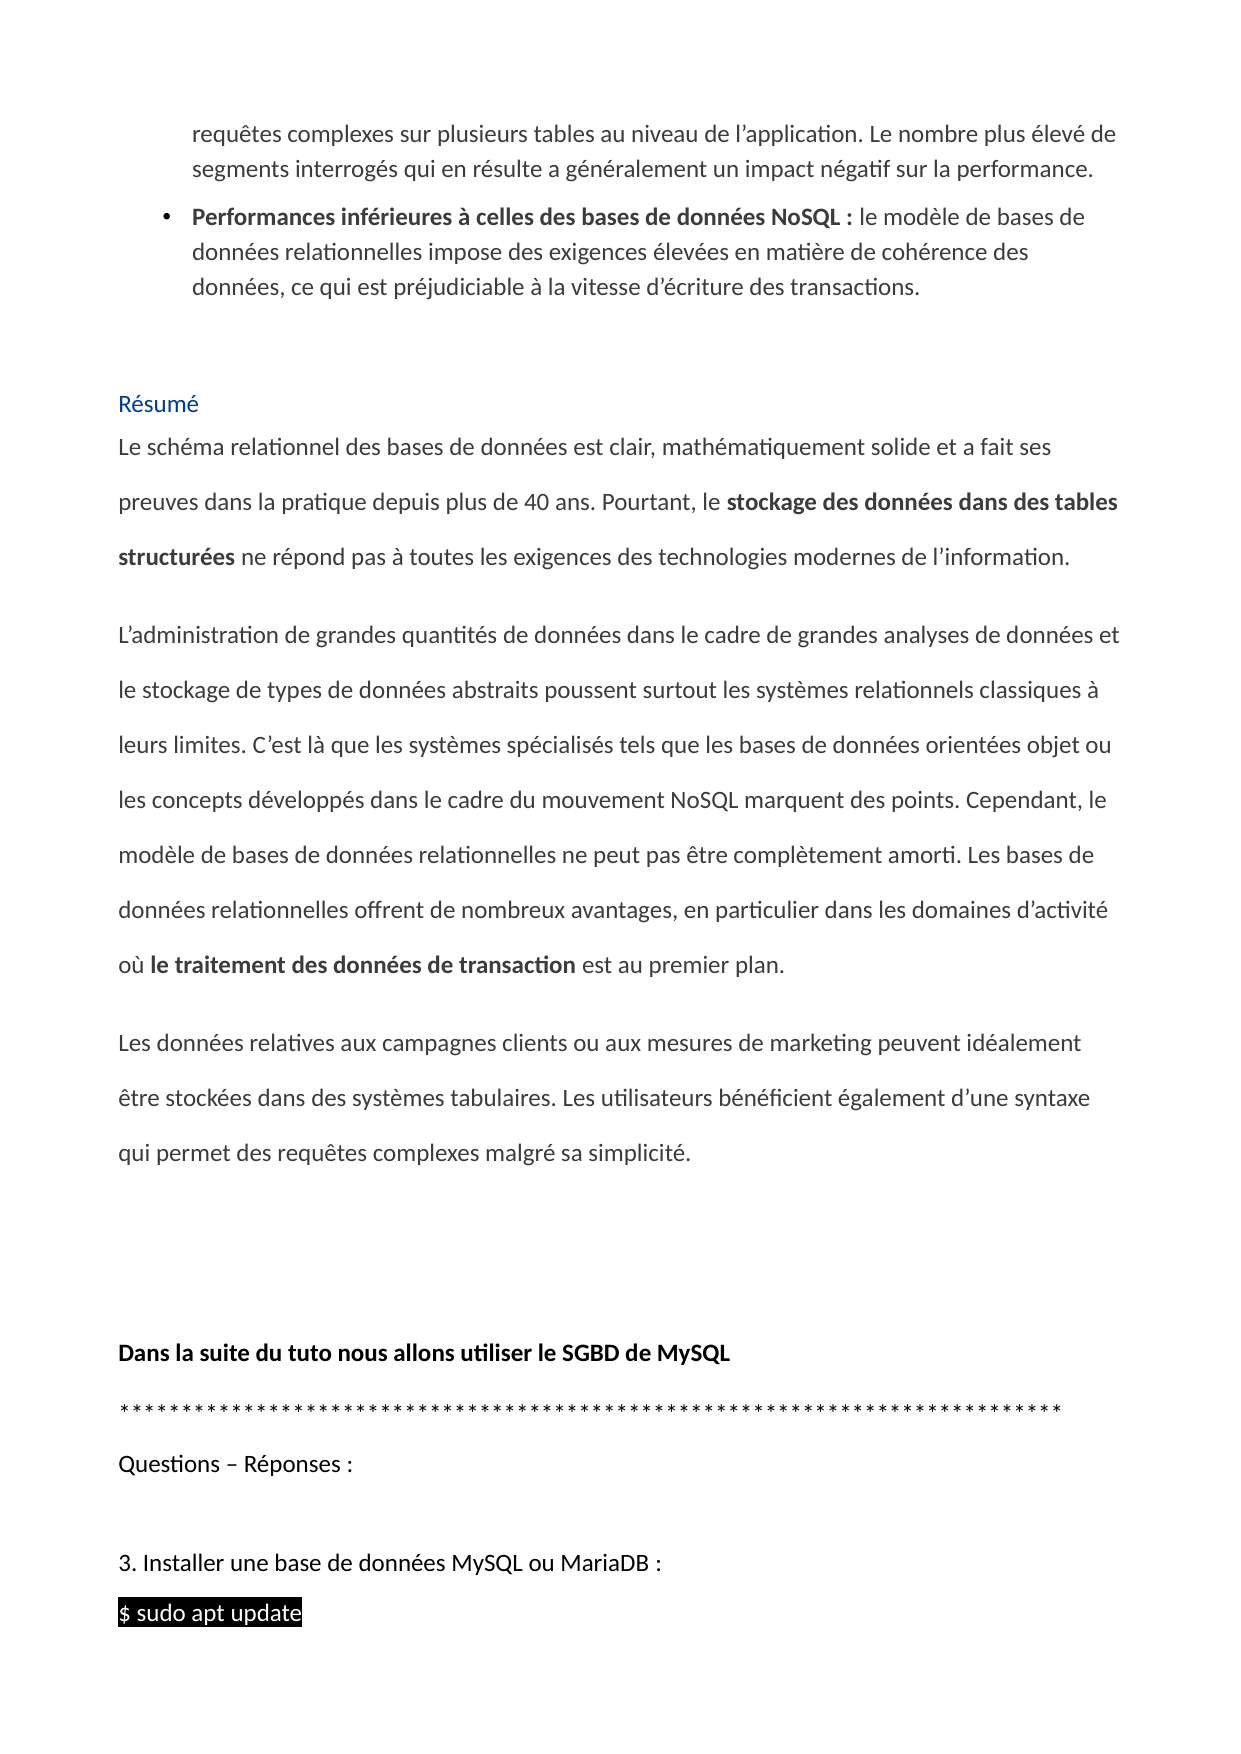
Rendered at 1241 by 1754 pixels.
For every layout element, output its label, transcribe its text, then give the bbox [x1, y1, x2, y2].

text Le schéma relationnel des bases de données est clair, mathématiquement solide et a fait ses preuves dans la pratique depuis plus de 40 ans. Pourtant, le stockage des données dans des tables structurées ne répond pas à toutes les exigences des technologies modernes de l’information. [118, 432, 1122, 572]
text 3. Installer une base de données MySQL ou MariaDB : [118, 1547, 1122, 1578]
text $ sudo apt update [118, 1597, 1122, 1627]
list Performances inférieures à celles des bases de données NoSQL : le modèle de bases de données relationnelles impose des exigences élevées en matière de cohérence des données, ce qui est préjudiciable à la vitesse d’écriture des transactions. [162, 201, 1122, 301]
text Les données relatives aux campagnes clients ou aux mesures de marketing peuvent idéalement être stockées dans des systèmes tabulaires. Les utilisateurs bénéficient également d’une syntaxe qui permet des requêtes complexes malgré sa simplicité. [118, 1027, 1122, 1168]
subtitle Résumé [118, 388, 1122, 419]
text **************************************************************************** [118, 1399, 1122, 1429]
list requêtes complexes sur plusieurs tables au niveau de l’application. Le nombre plus élevé de segments interrogés qui en résulte a généralement un impact négatif sur la performance. [162, 118, 1122, 184]
subtitle Dans la suite du tuto nous allons utiliser le SGBD de MySQL [118, 1338, 1122, 1368]
text L’administration de grandes quantités de données dans le cadre de grandes analyses de données et le stockage de types de données abstraits poussent surtout les systèmes relationnels classiques à leurs limites. C’est là que les systèmes spécialisés tels que les bases de données orientées objet ou les concepts développés dans le cadre du mouvement NoSQL marquent des points. Cependant, le modèle de bases de données relationnelles ne peut pas être complètement amorti. Les bases de données relationnelles offrent de nombreux avantages, en particulier dans les domaines d’activité où le traitement des données de transaction est au premier plan. [118, 620, 1122, 979]
text Questions – Réponses : [118, 1448, 1122, 1479]
